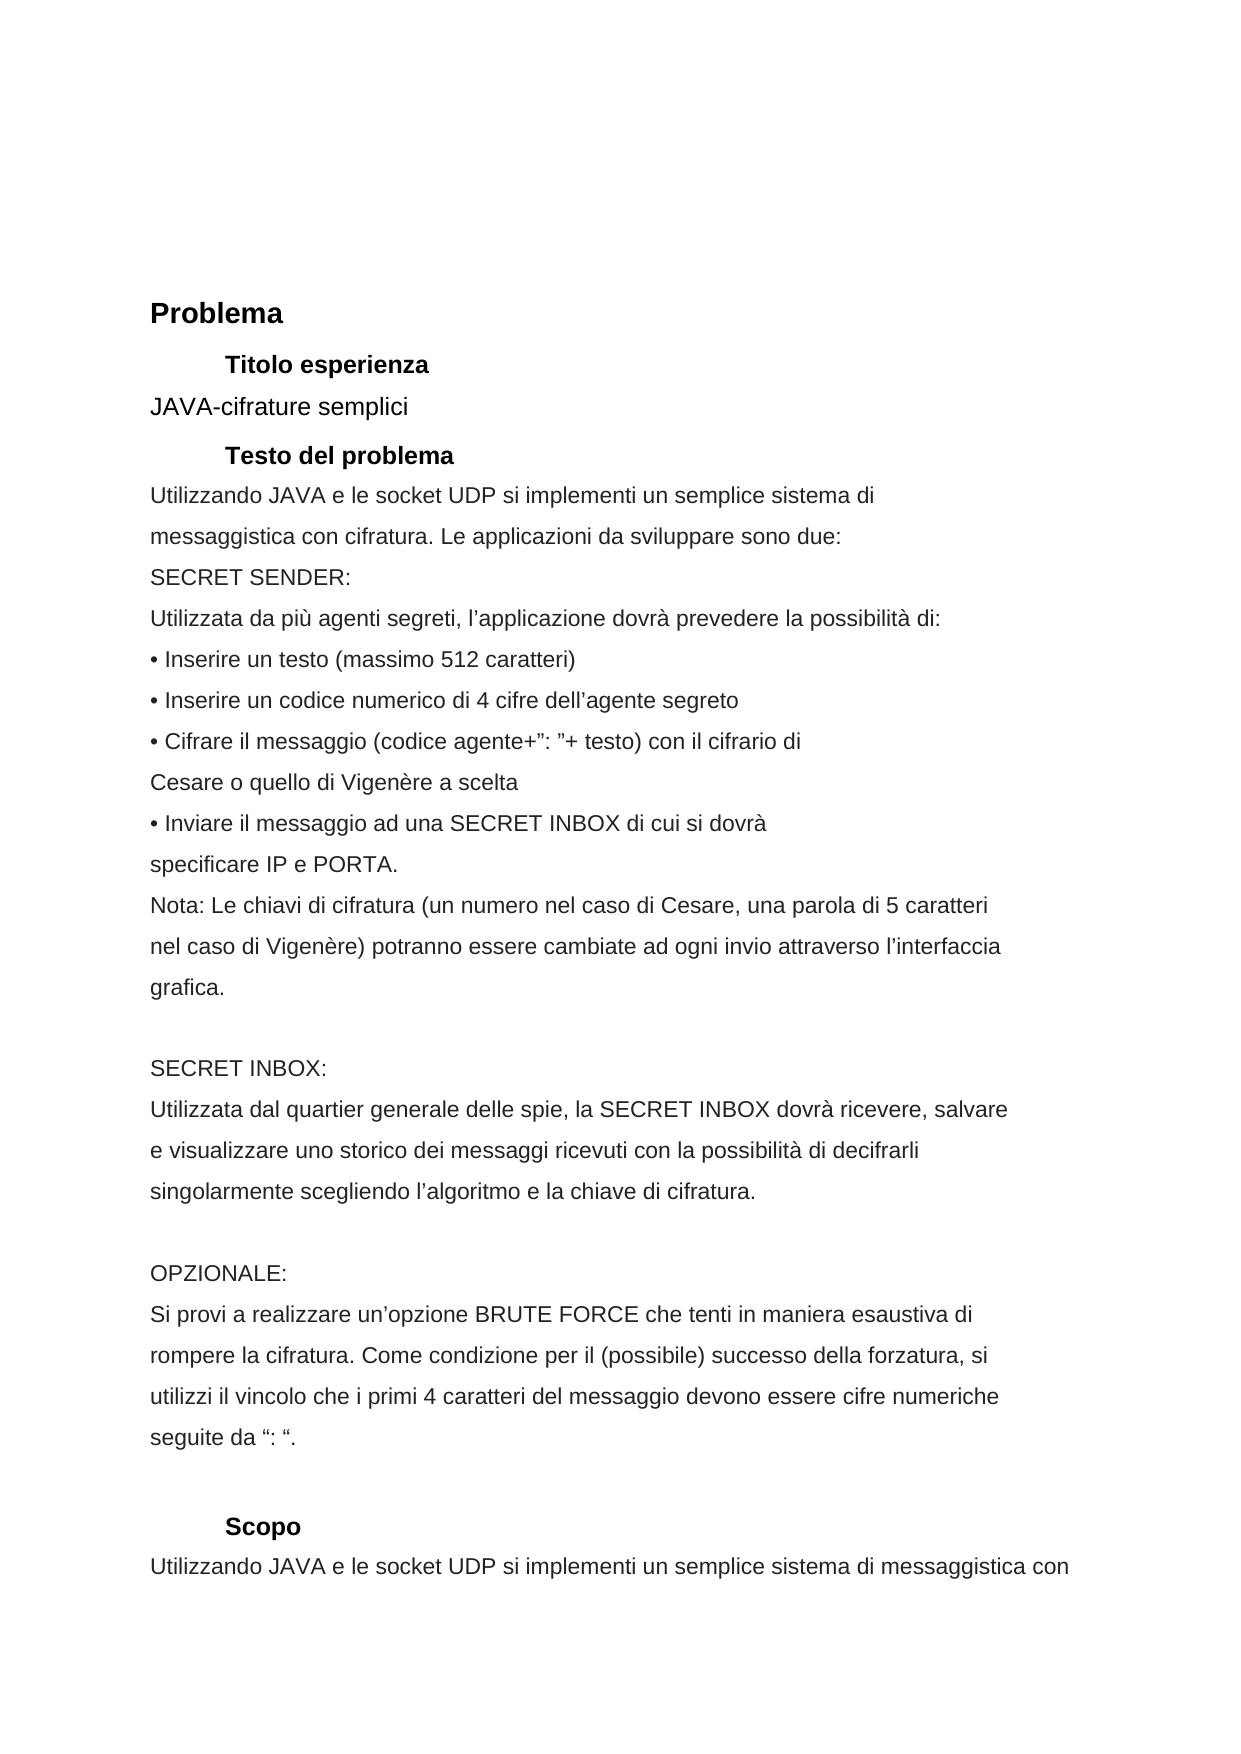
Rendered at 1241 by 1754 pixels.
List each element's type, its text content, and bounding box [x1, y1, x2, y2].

text • Inviare il messaggio ad una SECRET INBOX di cui si dovrà [150, 810, 1090, 836]
text Utilizzando JAVA e le socket UDP si implementi un semplice sistema di [150, 482, 1090, 509]
subtitle Scopo [150, 1512, 1090, 1541]
text e visualizzare uno storico dei messaggi ricevuti con la possibilità di decifrarli [150, 1137, 1090, 1164]
text grafica. [150, 973, 1090, 1000]
text SECRET SENDER: [150, 564, 1090, 591]
text OPZIONALE: [150, 1260, 1090, 1286]
text nel caso di Vigenère) potranno essere cambiate ad ogni invio attraverso l’interfaccia [150, 933, 1090, 959]
text • Inserire un codice numerico di 4 cifre dell’agente segreto [150, 687, 1090, 713]
text Nota: Le chiavi di cifratura (un numero nel caso di Cesare, una parola di 5 caratteri [150, 892, 1090, 918]
text SECRET INBOX: [150, 1055, 1090, 1082]
text Si provi a realizzare un’opzione BRUTE FORCE che tenti in maniera esaustiva di [150, 1301, 1090, 1327]
text singolarmente scegliendo l’algoritmo e la chiave di cifratura. [150, 1178, 1090, 1204]
text Utilizzata da più agenti segreti, l’applicazione dovrà prevedere la possibilità di: [150, 605, 1090, 631]
text Utilizzando JAVA e le socket UDP si implementi un semplice sistema di messaggistica con [150, 1553, 1090, 1579]
subtitle Titolo esperienza [150, 350, 1090, 379]
text messaggistica con cifratura. Le applicazioni da sviluppare sono due: [150, 523, 1090, 549]
text rompere la cifratura. Come condizione per il (possibile) successo della forzatura, si [150, 1342, 1090, 1368]
subtitle Testo del problema [150, 441, 1090, 470]
text Cesare o quello di Vigenère a scelta [150, 769, 1090, 795]
text JAVA-cifrature semplici [150, 391, 1090, 420]
text Utilizzata dal quartier generale delle spie, la SECRET INBOX dovrà ricevere, salvare [150, 1096, 1090, 1123]
text utilizzi il vincolo che i primi 4 caratteri del messaggio devono essere cifre numeriche [150, 1383, 1090, 1409]
subtitle Problema [150, 296, 1090, 329]
text specificare IP e PORTA. [150, 851, 1090, 877]
text • Cifrare il messaggio (codice agente+”: ”+ testo) con il cifrario di [150, 728, 1090, 754]
text • Inserire un testo (massimo 512 caratteri) [150, 646, 1090, 672]
text seguite da “: “. [150, 1424, 1090, 1450]
